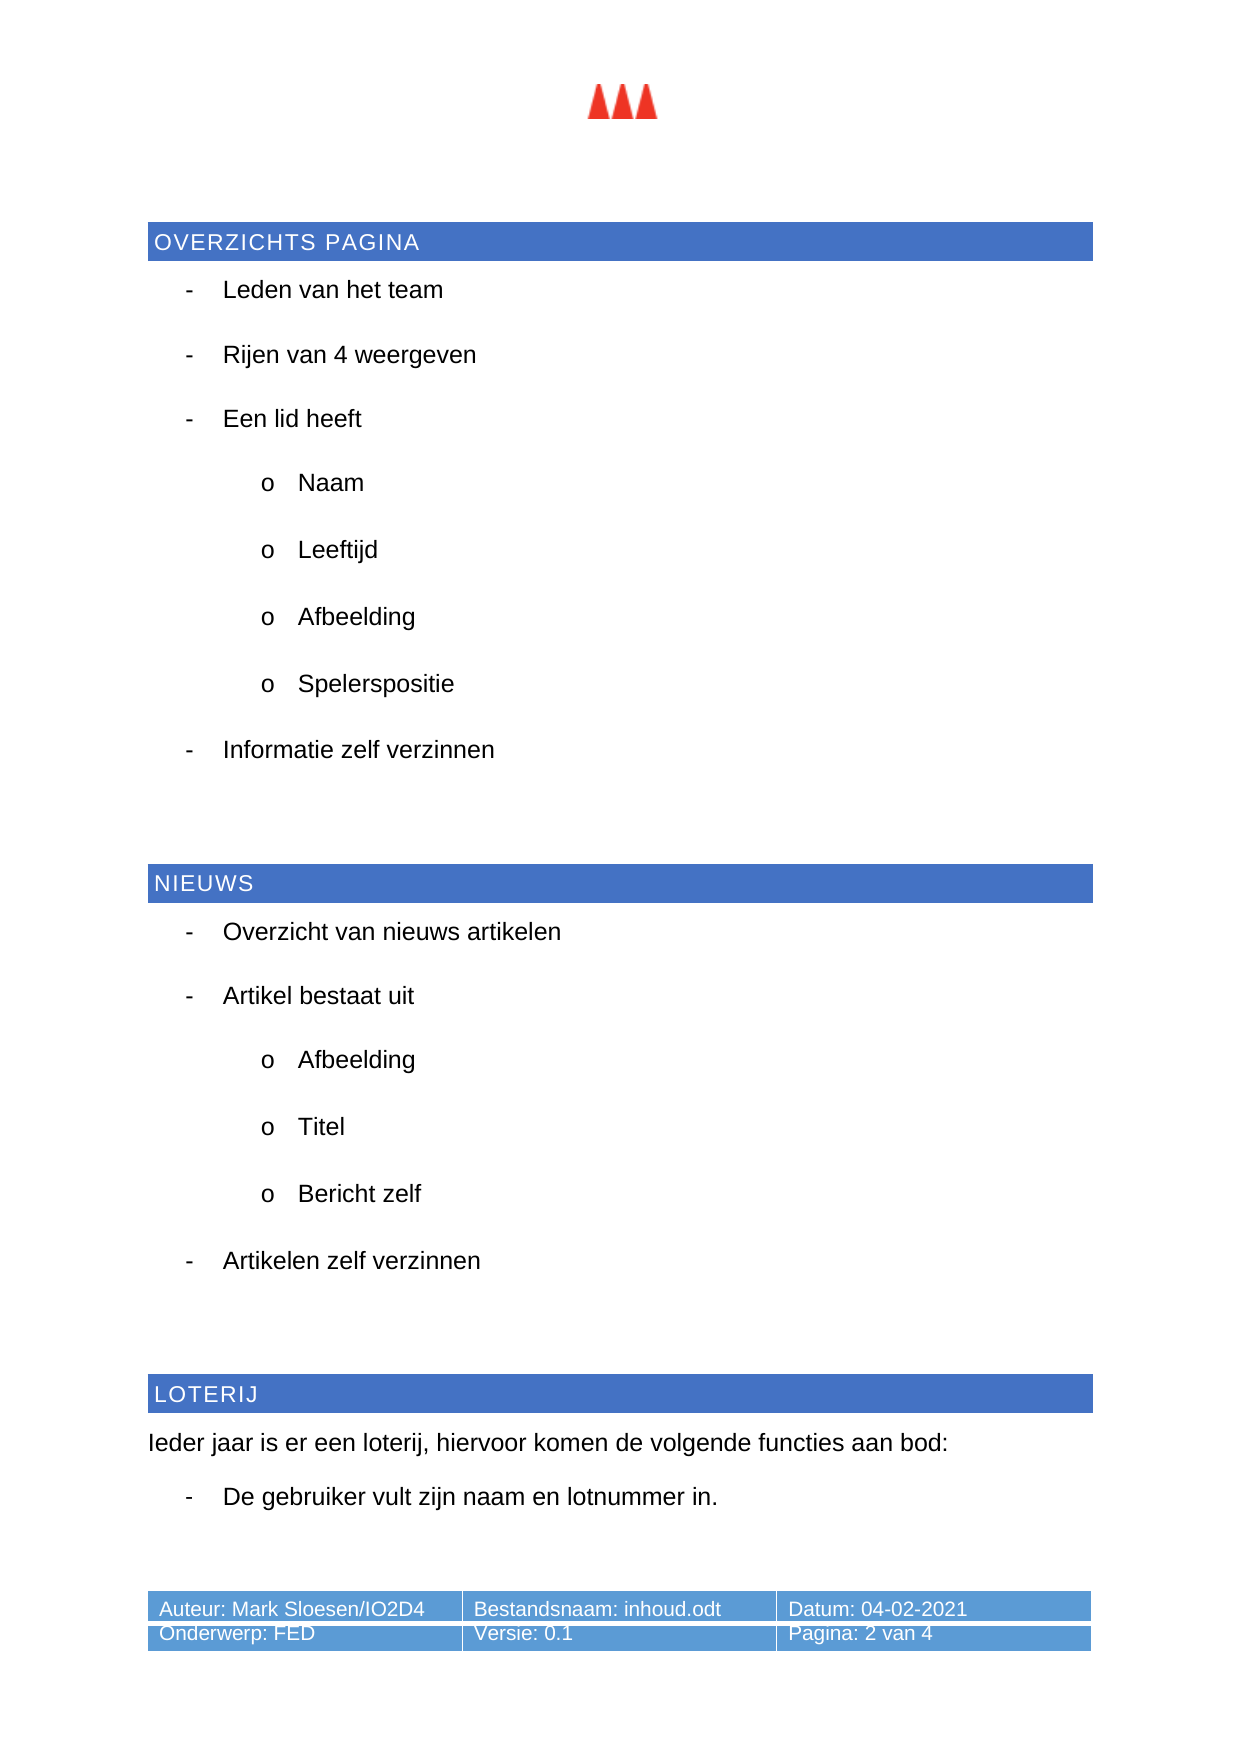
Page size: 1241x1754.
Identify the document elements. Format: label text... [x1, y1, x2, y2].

subtitle Loterij [154, 1381, 1086, 1407]
list Leeftijd [260, 535, 1093, 566]
list Overzicht van nieuws artikelen [185, 917, 1093, 946]
list De gebruiker vult zijn naam en lotnummer in. [185, 1481, 1093, 1512]
list Leden van het team [185, 275, 1093, 304]
list Titel [260, 1112, 1093, 1143]
subtitle Nieuws [154, 870, 1086, 896]
list Afbeelding [260, 602, 1093, 633]
list Naam [260, 468, 1093, 499]
list Artikelen zelf verzinnen [185, 1246, 1093, 1274]
list Rijen van 4 weergeven [185, 340, 1093, 368]
list Afbeelding [260, 1046, 1093, 1076]
list Artikel bestaat uit [185, 981, 1093, 1010]
subtitle Overzichts pagina [154, 229, 1086, 255]
text Ieder jaar is er een loterij, hiervoor komen de volgende functies aan bod: [148, 1427, 1093, 1456]
list Bericht zelf [260, 1179, 1093, 1210]
list Spelerspositie [260, 668, 1093, 699]
list Informatie zelf verzinnen [185, 735, 1093, 764]
list Een lid heeft [185, 404, 1093, 433]
